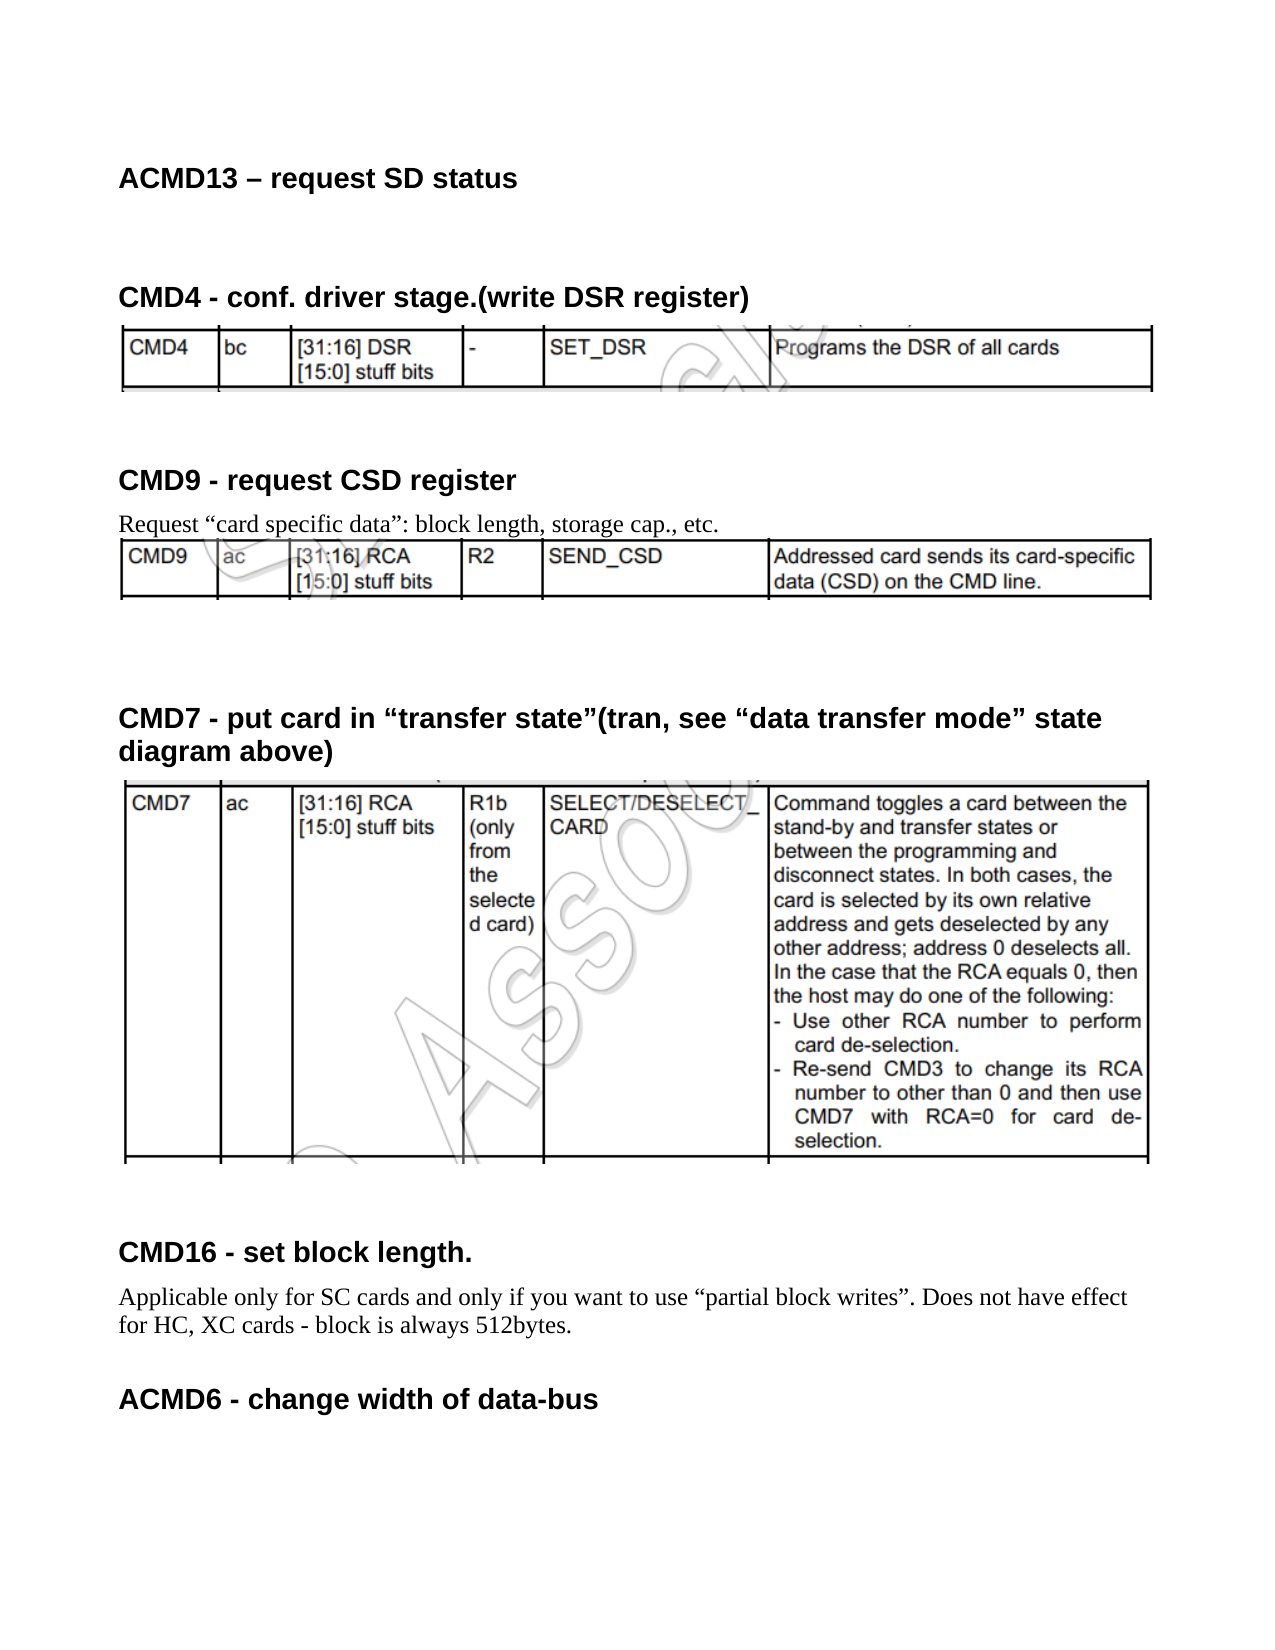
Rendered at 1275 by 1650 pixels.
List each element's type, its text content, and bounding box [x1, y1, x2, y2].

subtitle ACMD6 - change width of data-bus [118, 1382, 1157, 1416]
subtitle CMD4 - conf. driver stage.(write DSR register) [118, 279, 1157, 313]
subtitle CMD9 - request CSD register [118, 463, 1157, 497]
text Applicable only for SC cards and only if you want to use “partial block writes”. Does not have effect for HC, XC cards - block is always 512bytes. [118, 1282, 1157, 1339]
picture [118, 325, 1157, 392]
subtitle CMD7 - put card in “transfer state”(tran, see “data transfer mode” state diagram above) [118, 701, 1157, 768]
text Request “card specific data”: block length, storage cap., etc. [118, 509, 1157, 538]
subtitle ACMD13 – request SD status [118, 161, 1157, 195]
subtitle CMD16 - set block length. [118, 1236, 1157, 1269]
picture [118, 780, 1157, 1164]
picture [118, 538, 1157, 600]
